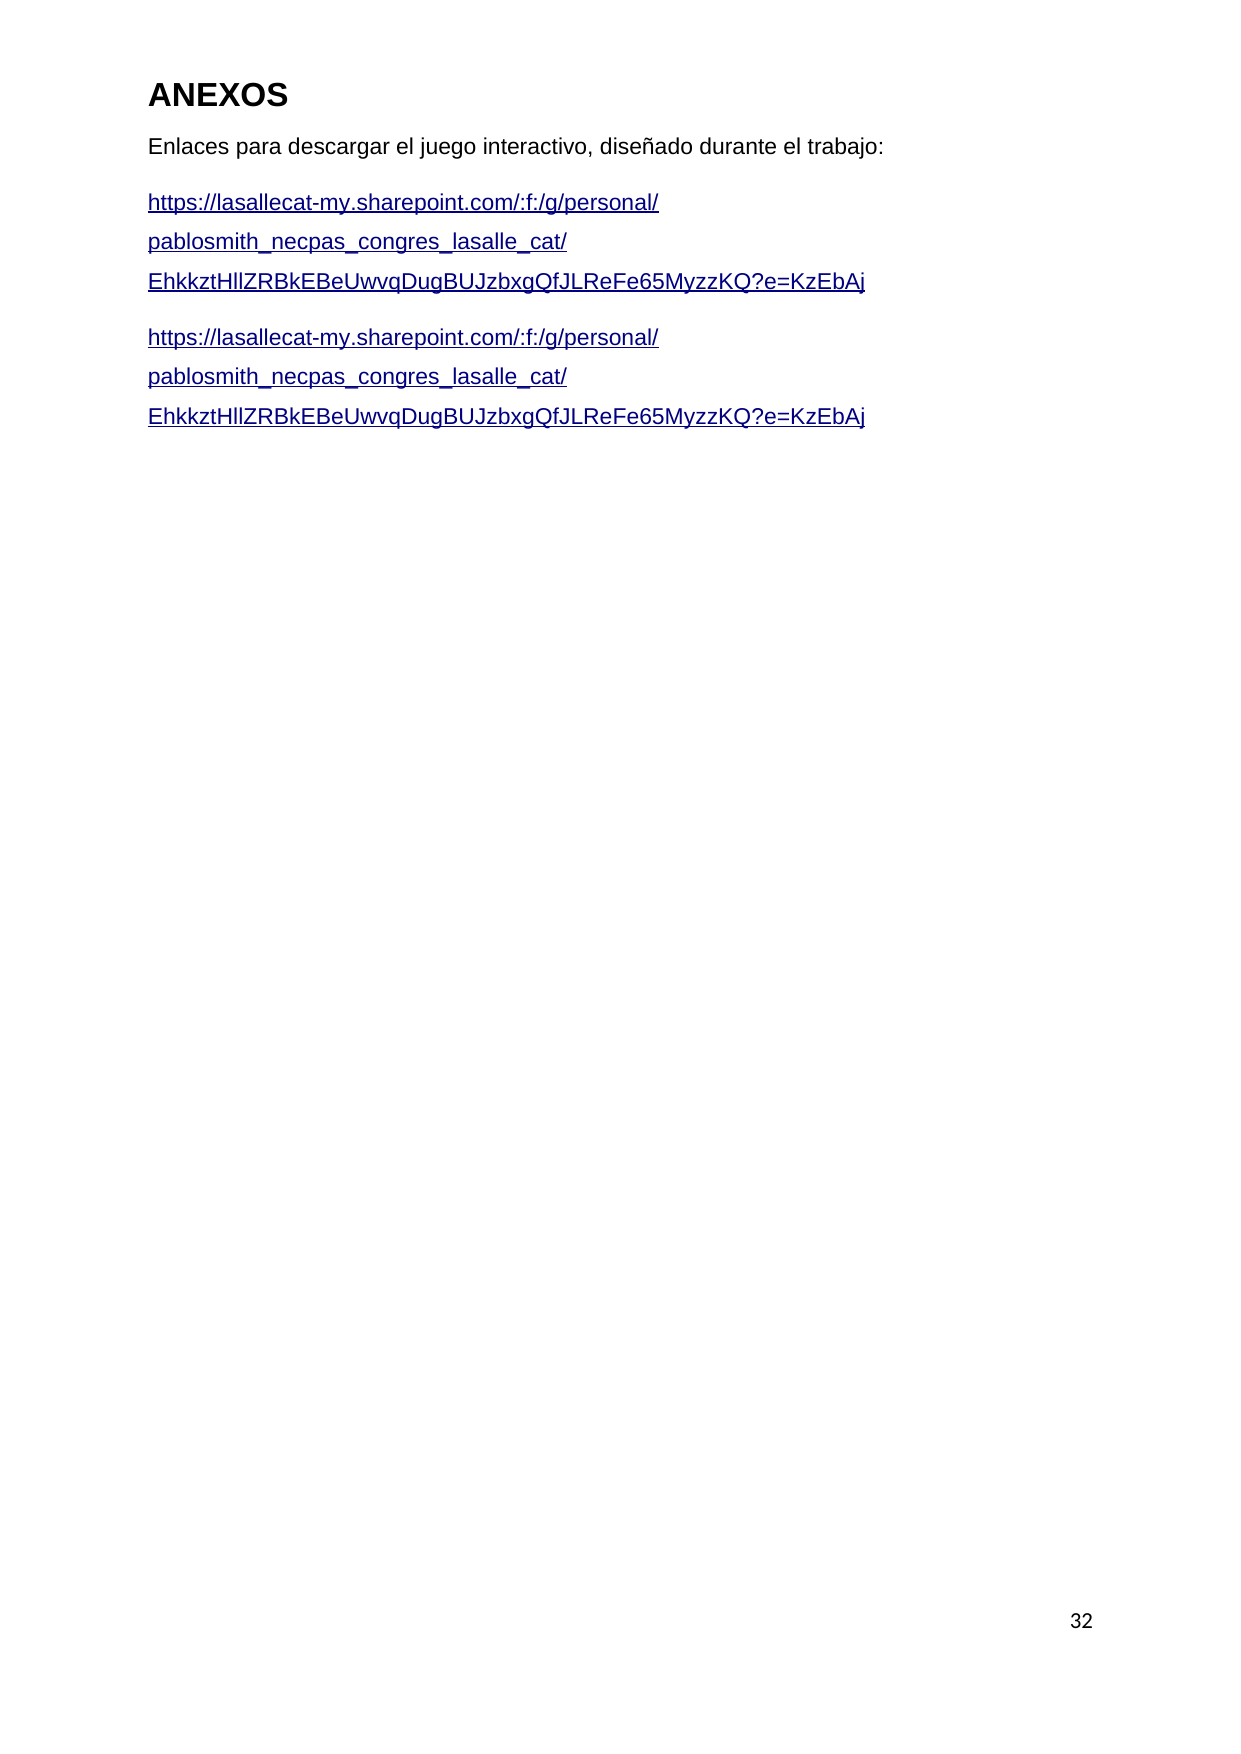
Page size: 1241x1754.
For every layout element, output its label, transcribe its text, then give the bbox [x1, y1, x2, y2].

text https://lasallecat-my.sharepoint.com/:f:/g/personal/pablosmith_necpas_congres_lasalle_cat/EhkkztHllZRBkEBeUwvqDugBUJzbxgQfJLReFe65MyzzKQ?e=KzEbAj [148, 189, 1093, 294]
subtitle ANEXOS [148, 75, 1093, 113]
text Enlaces para descargar el juego interactivo, diseñado durante el trabajo: [148, 133, 1093, 159]
text https://lasallecat-my.sharepoint.com/:f:/g/personal/pablosmith_necpas_congres_lasalle_cat/EhkkztHllZRBkEBeUwvqDugBUJzbxgQfJLReFe65MyzzKQ?e=KzEbAj [148, 324, 1093, 429]
